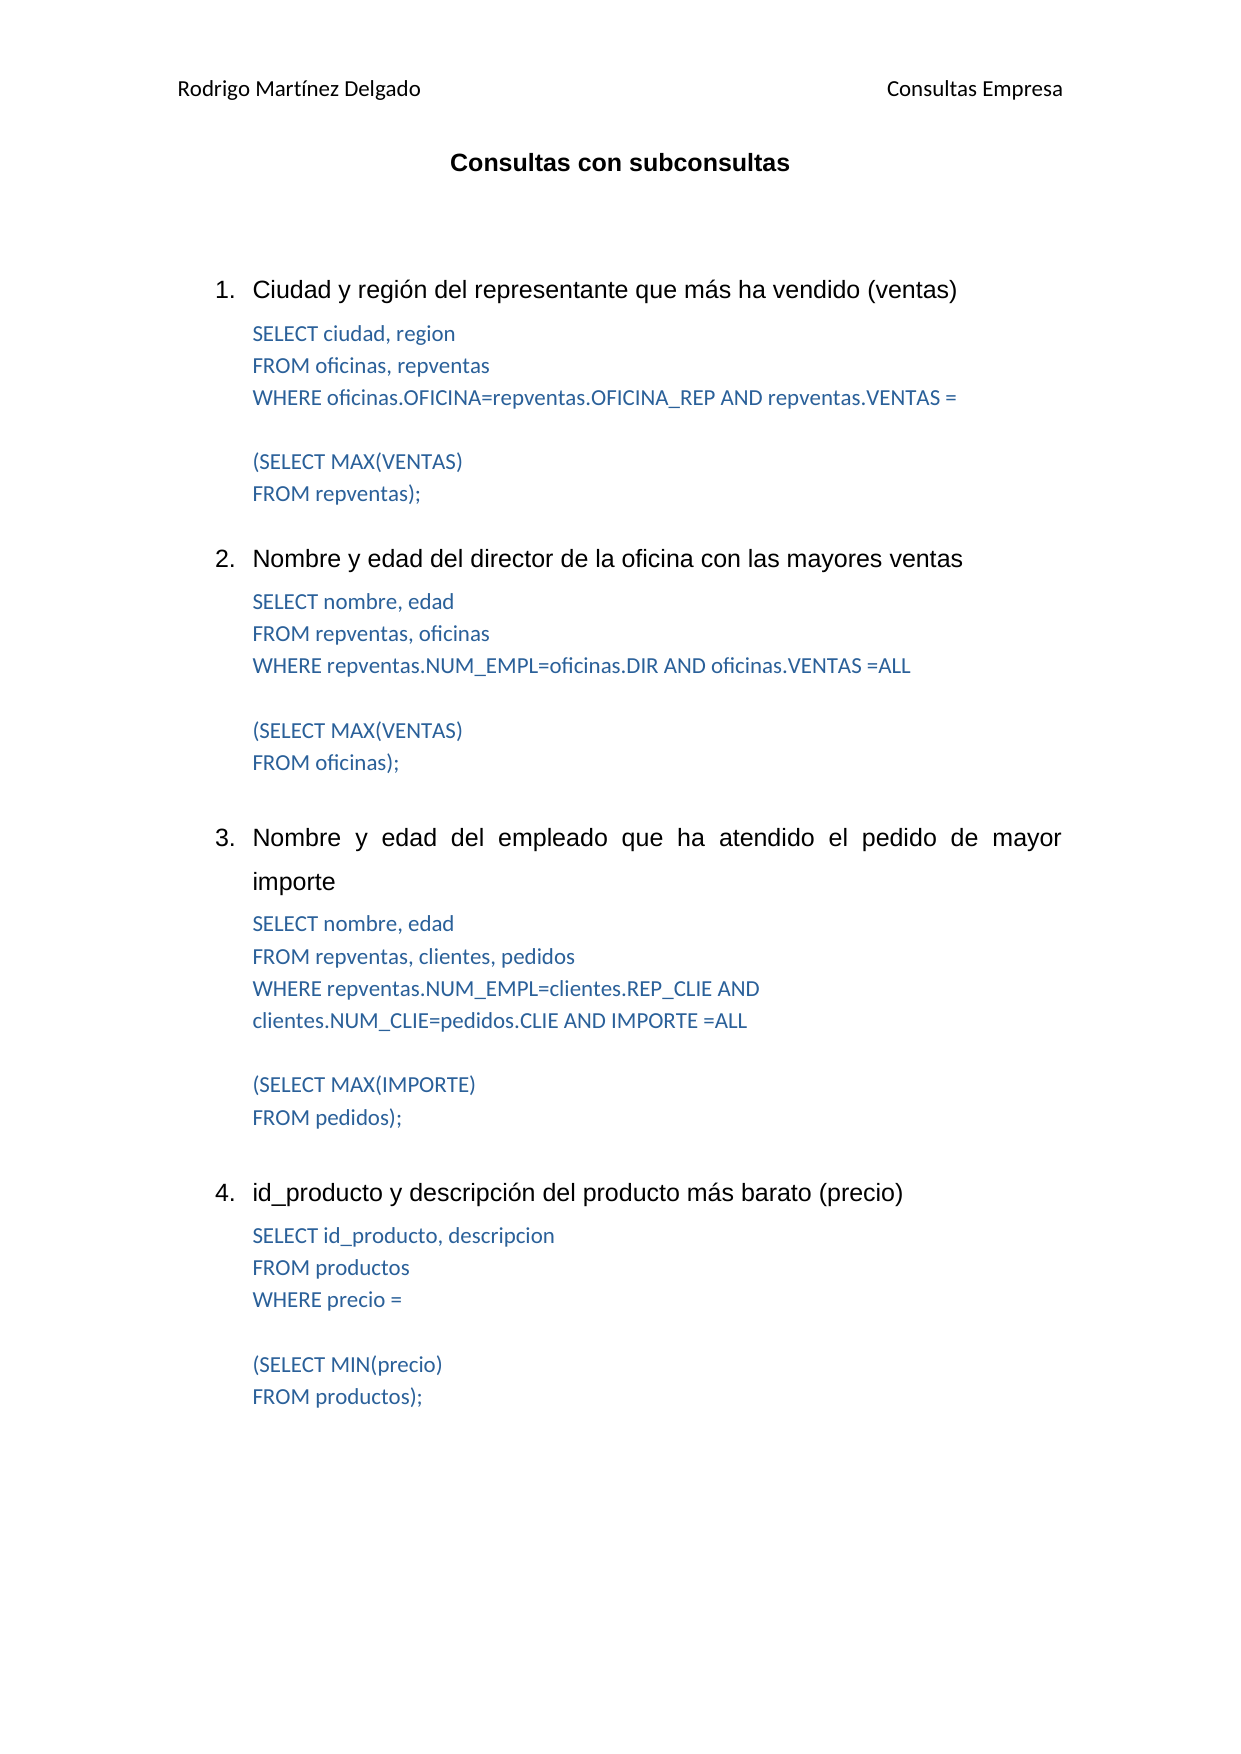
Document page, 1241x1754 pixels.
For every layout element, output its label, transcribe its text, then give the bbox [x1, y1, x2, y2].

list FROM oficinas); [252, 748, 1063, 776]
list WHERE repventas.NUM_EMPL=oficinas.DIR AND oficinas.VENTAS =ALL [252, 651, 1063, 679]
list SELECT ciudad, region [252, 319, 1063, 347]
list (SELECT MAX(VENTAS) [252, 447, 1063, 475]
list FROM repventas, oficinas [252, 619, 1063, 647]
list (SELECT MAX(IMPORTE) [252, 1071, 1063, 1098]
list (SELECT MAX(VENTAS) [252, 716, 1063, 744]
list FROM oficinas, repventas [252, 351, 1063, 379]
list SELECT id_producto, descripcion [252, 1221, 1063, 1249]
list FROM repventas, clientes, pedidos [252, 942, 1063, 970]
list Nombre y edad del empleado que ha atendido el pedido de mayor importe [215, 823, 1063, 895]
text Consultas con subconsultas [177, 148, 1063, 176]
list FROM productos [252, 1253, 1063, 1281]
list FROM repventas); [252, 479, 1063, 508]
list id_producto y descripción del producto más barato (precio) [215, 1178, 1063, 1207]
list SELECT nombre, edad [252, 587, 1063, 615]
list Ciudad y región del representante que más ha vendido (ventas) [215, 276, 1063, 304]
list WHERE repventas.NUM_EMPL=clientes.REP_CLIE AND clientes.NUM_CLIE=pedidos.CLIE AND IMPORTE =ALL [252, 974, 1063, 1034]
list Nombre y edad del director de la oficina con las mayores ventas [215, 544, 1063, 573]
list FROM pedidos); [252, 1103, 1063, 1131]
list (SELECT MIN(precio) [252, 1350, 1063, 1378]
list FROM productos); [252, 1382, 1063, 1410]
list WHERE oficinas.OFICINA=repventas.OFICINA_REP AND repventas.VENTAS = [252, 383, 1063, 411]
list SELECT nombre, edad [252, 909, 1063, 938]
list WHERE precio = [252, 1286, 1063, 1313]
